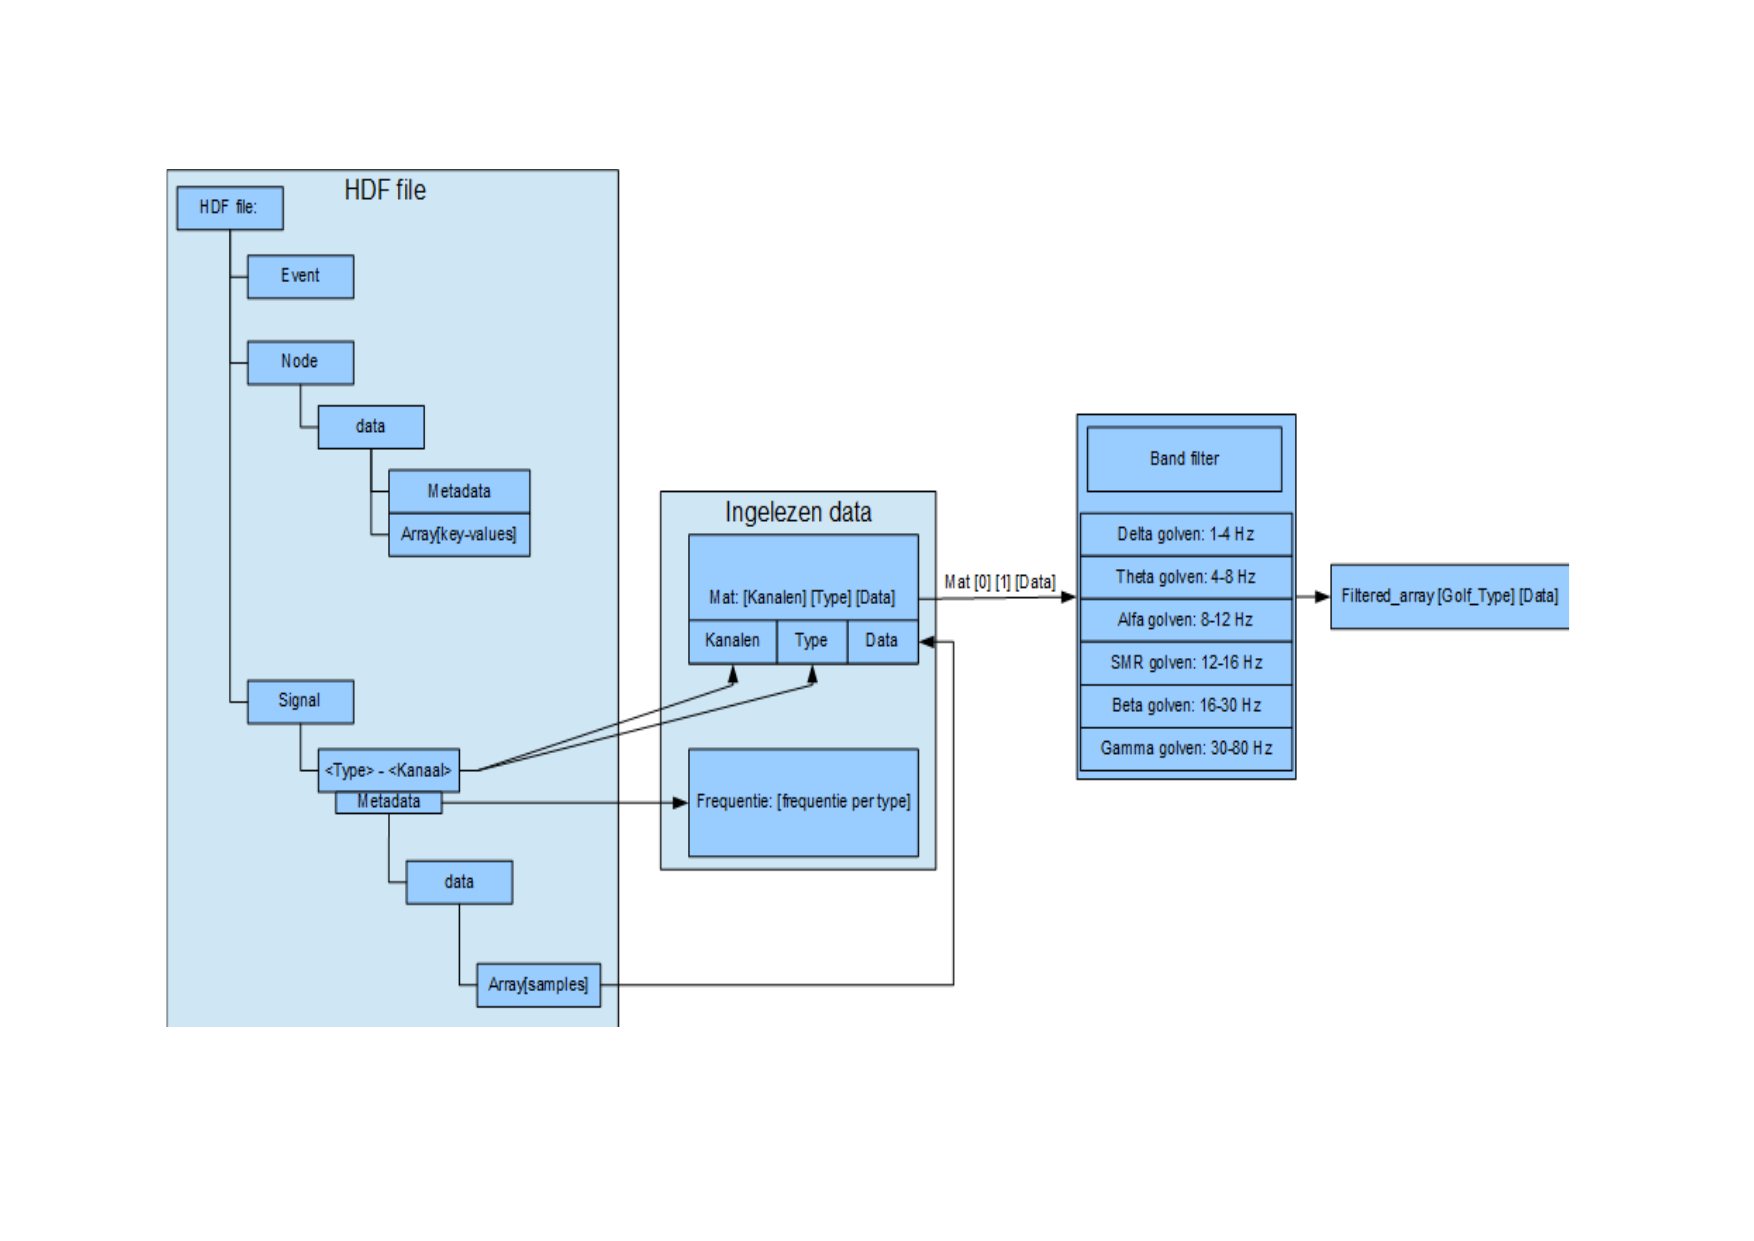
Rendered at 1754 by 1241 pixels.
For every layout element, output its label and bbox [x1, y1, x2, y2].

picture [166, 169, 1570, 1027]
